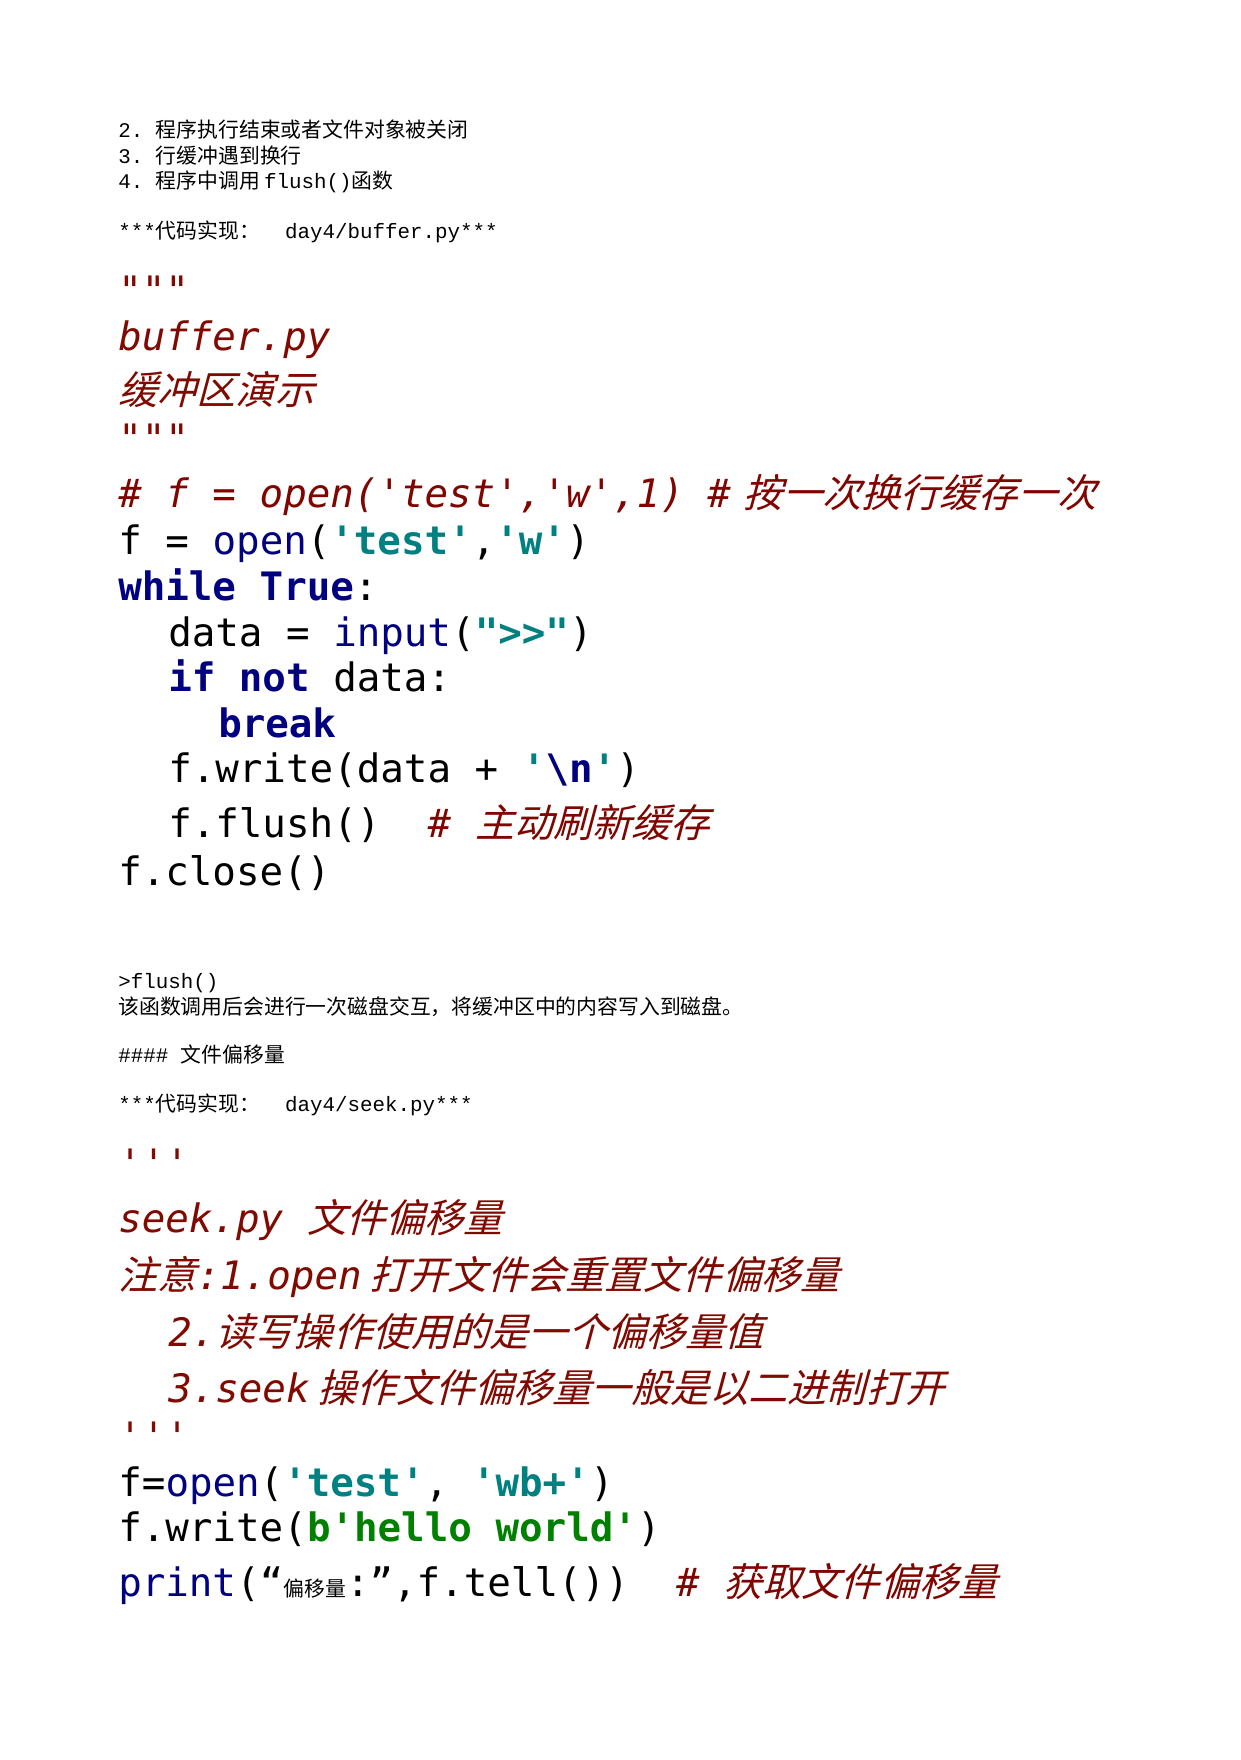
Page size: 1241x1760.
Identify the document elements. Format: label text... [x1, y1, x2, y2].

text ***代码实现： day4/buffer.py*** [118, 219, 1122, 244]
text 缓冲区演示 [118, 359, 1122, 416]
text 3. 行缓冲遇到换行 [118, 144, 1122, 169]
text f.write(data + '\n') [118, 746, 1122, 792]
text 该函数调用后会进行一次磁盘交互，将缓冲区中的内容写入到磁盘。 [118, 995, 1122, 1019]
text print(“偏移量:”,f.tell()) # 获取文件偏移量 [118, 1551, 1122, 1608]
text f.flush() # 主动刷新缓存 [118, 792, 1122, 849]
text f = open('test','w') [118, 518, 1122, 564]
text data = input(">>") [118, 609, 1122, 655]
text """ [118, 268, 1122, 313]
text ***代码实现： day4/seek.py*** [118, 1092, 1122, 1118]
text while True: [118, 564, 1122, 609]
text # f = open('test','w',1) # 按一次换行缓存一次 [118, 462, 1122, 518]
text 注意:1.open打开文件会重置文件偏移量 [118, 1244, 1122, 1301]
text f.close() [118, 849, 1122, 894]
text 2.读写操作使用的是一个偏移量值 [118, 1301, 1122, 1357]
text 4. 程序中调用flush()函数 [118, 169, 1122, 195]
text buffer.py [118, 313, 1122, 359]
text ''' [118, 1414, 1122, 1460]
text f.write(b'hello world') [118, 1505, 1122, 1551]
text >flush() [118, 971, 1122, 995]
text 3.seek操作文件偏移量一般是以二进制打开 [118, 1357, 1122, 1414]
text break [118, 701, 1122, 746]
text #### 文件偏移量 [118, 1043, 1122, 1068]
text f=open('test', 'wb+') [118, 1460, 1122, 1505]
text 2. 程序执行结束或者文件对象被关闭 [118, 118, 1122, 144]
text ''' [118, 1141, 1122, 1187]
text seek.py 文件偏移量 [118, 1187, 1122, 1244]
text if not data: [118, 655, 1122, 701]
text """ [118, 416, 1122, 462]
